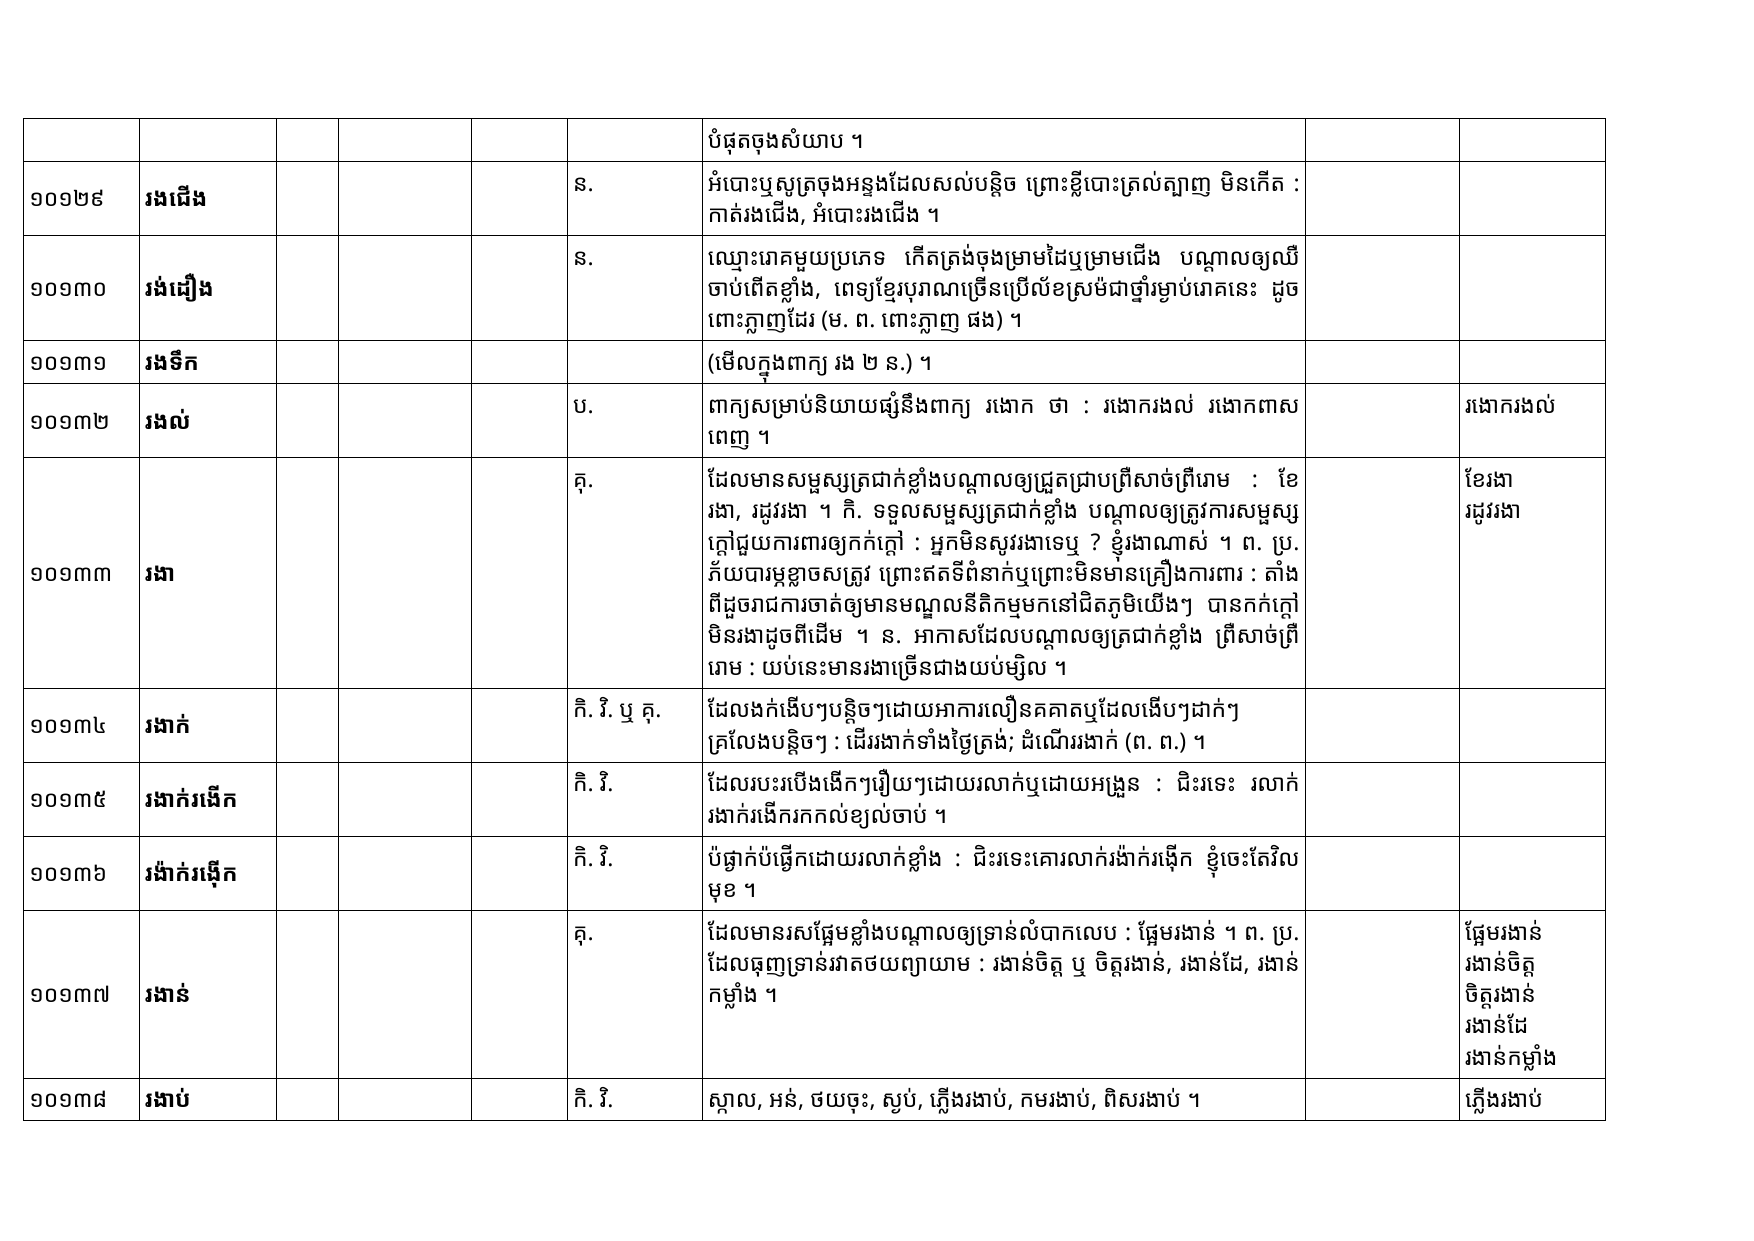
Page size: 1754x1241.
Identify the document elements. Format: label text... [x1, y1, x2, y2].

table_cell រង​ជើង [140, 162, 276, 235]
table_cell [472, 236, 567, 340]
table_cell [472, 911, 567, 1077]
table_cell ប៉ផ្ងាក់ប៉ផ្ងើក​ដោយ​រលាក់​ខ្លាំង : ជិះ​រទេះ​គោ​រលាក់​រង៉ាក់រង៉ើក ខ្ញុំ​ចេះ​តែ​វិល​មុខ ។ [703, 837, 1305, 910]
table_cell [140, 119, 276, 161]
table_cell កិ. វិ. [568, 837, 702, 910]
table_cell [277, 119, 338, 161]
table_cell គុ. [568, 458, 702, 687]
table_cell ដែល​មាន​សម្ផស្ស​ត្រជាក់​ខ្លាំង​បណ្ដាល​ឲ្យ​ជ្រួត​ជ្រាប​ព្រឺ​សាច់​ព្រឺ​រោម : ខែ​រងា, រដូវ​រងា ។ កិ. ទទួល​សម្ផស្ស​ត្រជាក់​ខ្លាំង បណ្ដាល​ឲ្យ​ត្រូវ​ការ​សម្ផស្ស​ក្ដៅ​ជួយ​ការពារ​ឲ្យ​កក់​ក្ដៅ : អ្នក​មិន​សូវ​រងា​ទេ​ឬ ? ខ្ញុំ​រងា​ណាស់ ។ ព. ប្រ. ភ័យ​បារម្ភ​ខ្លាច​សត្រូវ ព្រោះ​ឥត​ទី​ពំនាក់​ឬ​ព្រោះ​មិន​មាន​គ្រឿង​ការពារ : តាំង​ពី​ដួច​រាជការ​ចាត់​ឲ្យ​មាន​មណ្ឌល​នីតិ​កម្ម​មក​នៅ​ជិត​ភូមិ​យើង​ៗ បាន​កក់​ក្ដៅ​មិន​រងា​ដូច​ពី​ដើម ។ ន. អាកាស​ដែល​បណ្ដាល​ឲ្យ​ត្រជាក់​ខ្លាំង ព្រឺ​សាច់​ព្រឺ​រោម : យប់​នេះ​មាន​រងា​ច្រើន​ជាង​យប់​ម្សិល ។ [703, 458, 1305, 687]
table_cell ដែល​ងក់​ងើប​ៗ​បន្តិច​ៗ​ដោយ​អាការ​លឿន​គគាត​ឬ​ដែល​ងើប​ៗ​ដាក់​ៗ​គ្រលែង​បន្តិច​ៗ : ដើរ​រងាក់​ទាំង​ថ្ងៃ​ត្រង់; ដំណើរ​រងាក់ (ព. ព.) ។ [703, 689, 1305, 762]
table_cell [277, 1079, 338, 1120]
table_cell [1460, 236, 1605, 340]
table_cell [472, 837, 567, 910]
table_cell ១០១៣៣ [24, 458, 139, 687]
table_cell [339, 1079, 471, 1120]
table_cell [339, 458, 471, 687]
table_cell រងា [140, 458, 276, 687]
table_cell ១០១៣៤ [24, 689, 139, 762]
table_cell [339, 119, 471, 161]
table_cell [24, 119, 139, 161]
table_cell [568, 341, 702, 383]
table_cell រង់​ដឿង [140, 236, 276, 340]
table_cell ខែ​រងា រដូវ​រងា [1460, 458, 1605, 687]
table_cell [472, 341, 567, 383]
table_cell ១០១៣២ [24, 384, 139, 457]
table_cell រងាប់ [140, 1079, 276, 1120]
table_cell កិ. វិ. ឬ គុ. [568, 689, 702, 762]
table_cell [472, 763, 567, 836]
table_cell ផ្អែម​រងាន់ រងាន់​ចិត្ត ចិត្ត​រងាន់ រងាន់​ដែ រងាន់​កម្លាំង [1460, 911, 1605, 1077]
table_cell [339, 341, 471, 383]
table_cell ន. [568, 162, 702, 235]
table_cell [277, 763, 338, 836]
table_cell [277, 236, 338, 340]
table_cell [1460, 689, 1605, 762]
table_cell [339, 236, 471, 340]
table_cell ១០១៣១ [24, 341, 139, 383]
table_cell [472, 1079, 567, 1120]
table_cell [472, 384, 567, 457]
table_cell ១០១២៩ [24, 162, 139, 235]
table_cell [1306, 341, 1459, 383]
table_cell [339, 911, 471, 1077]
table_cell ១០១៣៨ [24, 1079, 139, 1120]
table_cell គុ. [568, 911, 702, 1077]
table_cell [339, 384, 471, 457]
table_cell ភ្លើង​រងាប់ [1460, 1079, 1605, 1120]
table_cell [1306, 162, 1459, 235]
table_cell [472, 162, 567, 235]
table_cell កិ. វិ. [568, 1079, 702, 1120]
table_cell រងាក់រងើក [140, 763, 276, 836]
table_cell ១០១៣០ [24, 236, 139, 340]
table_cell រងាន់ [140, 911, 276, 1077]
table_cell [1306, 837, 1459, 910]
table_cell [277, 384, 338, 457]
table_cell [472, 458, 567, 687]
table_cell [1460, 341, 1605, 383]
table_cell [1460, 162, 1605, 235]
table_cell [1306, 689, 1459, 762]
table_cell ប. [568, 384, 702, 457]
table_cell [1460, 837, 1605, 910]
table_cell [1306, 236, 1459, 340]
table_cell រងល់ [140, 384, 276, 457]
table_cell [277, 162, 338, 235]
table_cell រងាក់ [140, 689, 276, 762]
table_cell [1306, 119, 1459, 161]
table_cell អំបោះ​ឬ​សូត្រ​ចុង​អន្ទង​ដែល​សល់​បន្តិច ព្រោះ​ខ្លី​បោះ​ត្រល់​ត្បាញ មិន​កើត : កាត់​រង​ជើង, អំបោះ​រង​ជើង ។ [703, 162, 1305, 235]
table_cell រងោក​រងល់ [1460, 384, 1605, 457]
table_cell ដែល​មាន​រស​ផ្អែម​ខ្លាំង​បណ្ដាល​ឲ្យ​ទ្រាន់​លំបាក​លេប : ផ្អែម​រងាន់ ។ ព. ប្រ. ដែល​ធុញ​ទ្រាន់​រវាត​ថយ​ព្យាយាម : រងាន់​ចិត្ត ឬ ចិត្ត​រងាន់, រងាន់​ដែ, រងាន់​កម្លាំង ។ [703, 911, 1305, 1077]
table_cell [277, 837, 338, 910]
table_cell [1306, 384, 1459, 457]
table_cell [277, 458, 338, 687]
table_cell [1306, 911, 1459, 1077]
table_cell [1460, 763, 1605, 836]
table_cell ដែល​របះ​របើង​ងើក​ៗ​រឿយ​ៗ​ដោយ​រលាក់​ឬ​ដោយ​អង្រួន : ជិះ​រទេះ រលាក់​រងាក់​រងើក​រក​កល់​ខ្យល់​ចាប់ ។ [703, 763, 1305, 836]
table_cell [1306, 458, 1459, 687]
table_cell [277, 341, 338, 383]
table_cell [1306, 1079, 1459, 1120]
table_cell [277, 911, 338, 1077]
table_cell ស្កាល, អន់, ថយ​ចុះ, ស្ងប់, ភ្លើង​រងាប់, កម​រងាប់, ពិស​រងាប់ ។ [703, 1079, 1305, 1120]
table_cell [339, 689, 471, 762]
table_cell [1460, 119, 1605, 161]
table_cell [339, 763, 471, 836]
table_cell ១០១៣៥ [24, 763, 139, 836]
table_cell ន. [568, 236, 702, 340]
table_cell រង៉ាក់រង៉ើក [140, 837, 276, 910]
table_cell កិ. វិ. [568, 763, 702, 836]
table_cell ពាក្យ​សម្រាប់​និយាយ​ផ្សំ​នឹង​ពាក្យ រងោក ថា : រងោក​រងល់ រងោក​ពាស​ពេញ ។ [703, 384, 1305, 457]
table_cell [568, 119, 702, 161]
table_cell [339, 837, 471, 910]
table_cell ១០១៣៦ [24, 837, 139, 910]
table_cell ឈ្មោះ​រោគ​មួយ​ប្រភេទ កើត​ត្រង់​ចុង​ម្រាម​ដៃ​ឬ​ម្រាម​ជើង បណ្ដាល​ឲ្យ​ឈឺ​ចាប់​ពើត​ខ្លាំង, ពេទ្យ​ខ្មែរ​បុរាណ​ច្រើន​ប្រើ​ល័ខ​ស្រម៉​ជា​ថ្នាំ​រម្ងាប់​រោគ​នេះ ដូច​ពោះ​ភ្លាញ​ដែរ (ម. ព. ពោះ​ភ្លាញ ផង) ។ [703, 236, 1305, 340]
table_cell [339, 162, 471, 235]
table_cell [472, 119, 567, 161]
table_cell (មើល​ក្នុង​ពាក្យ រង ២ ន.) ។ [703, 341, 1305, 383]
table_cell [472, 689, 567, 762]
table_cell [277, 689, 338, 762]
table_cell បំផុត​ចុងសំយាប ។ [703, 119, 1305, 161]
table_cell ១០១៣៧ [24, 911, 139, 1077]
table_cell [1306, 763, 1459, 836]
table_cell រង​ទឹក [140, 341, 276, 383]
